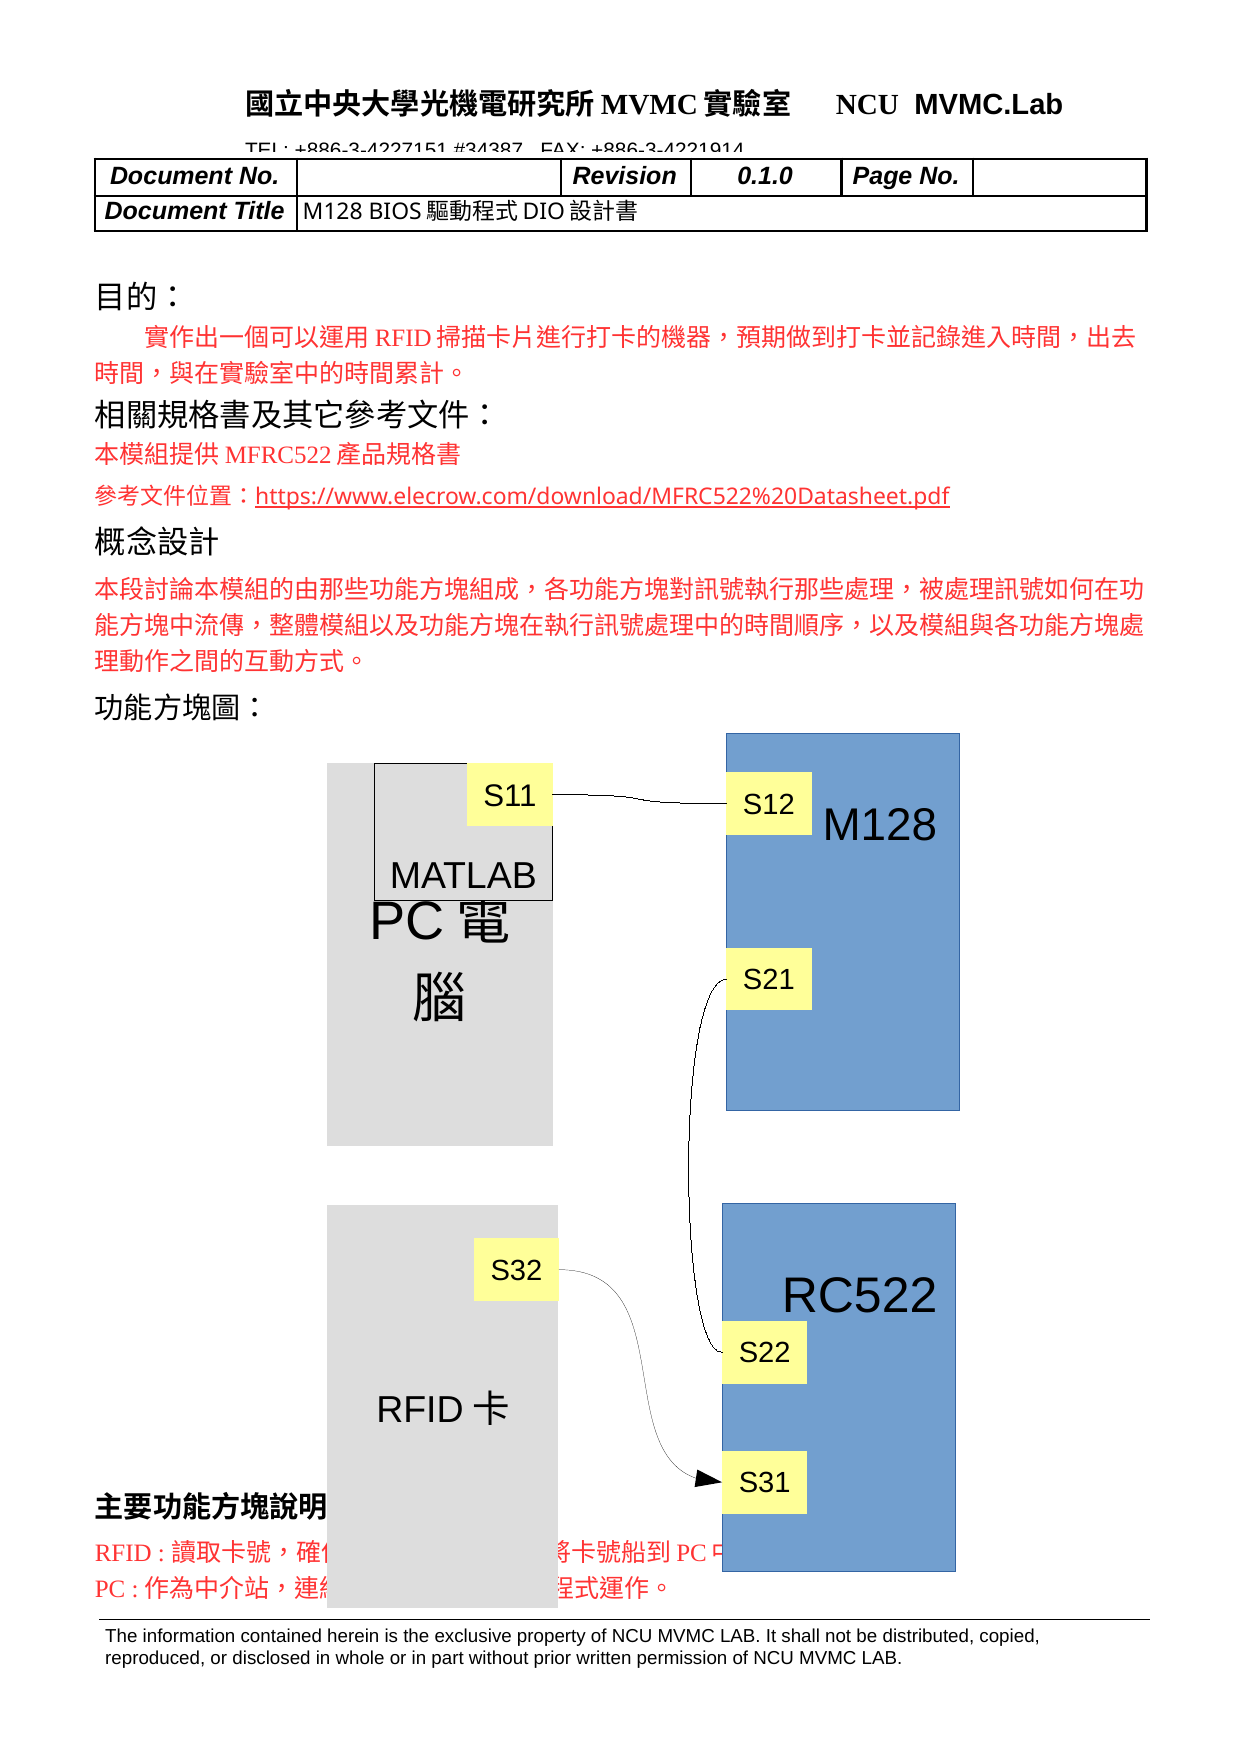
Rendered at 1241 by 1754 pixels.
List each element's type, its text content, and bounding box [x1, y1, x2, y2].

text 參考文件位置：https://www.elecrow.com/download/MFRC522%20Datasheet.pdf [94, 478, 1146, 511]
subtitle 功能方塊圖： [94, 684, 1146, 727]
text 本段討論本模組的由那些功能方塊組成，各功能方塊對訊號執行那些處理，被處理訊號如何在功能方塊中流傳，整體模組以及功能方塊在執行訊號處理中的時間順序，以及模組與各功能方塊處理動作之間的互動方式。 [94, 569, 1146, 678]
text RFID : 讀取卡號，確保卡片資料正確，並將卡號船到PC中。 [94, 1533, 327, 1569]
text RFID : 讀取卡號，確保卡片資料正確，並將卡號船到PC中。 [558, 1533, 722, 1569]
text 主要功能方塊說明： [558, 1484, 722, 1526]
text 主要功能方塊說明： [956, 1484, 1146, 1526]
text 本模組提供MFRC522產品規格書 [94, 435, 1146, 471]
subtitle 相關規格書及其它參考文件： [94, 390, 1146, 435]
text PC : 作為中介站，連結RFID和MATLAB程式運作。 [558, 1569, 1146, 1605]
text 主要功能方塊說明： [94, 1484, 327, 1526]
subtitle 目的： [94, 272, 1146, 317]
text RFID : 讀取卡號，確保卡片資料正確，並將卡號船到PC中。 [956, 1533, 1146, 1569]
text PC : 作為中介站，連結RFID和MATLAB程式運作。 [94, 1569, 327, 1605]
text 實作出一個可以運用RFID掃描卡片進行打卡的機器，預期做到打卡並記錄進入時間，出去時間，與在實驗室中的時間累計。 [94, 317, 1146, 390]
text 概念設計 [94, 517, 1146, 563]
